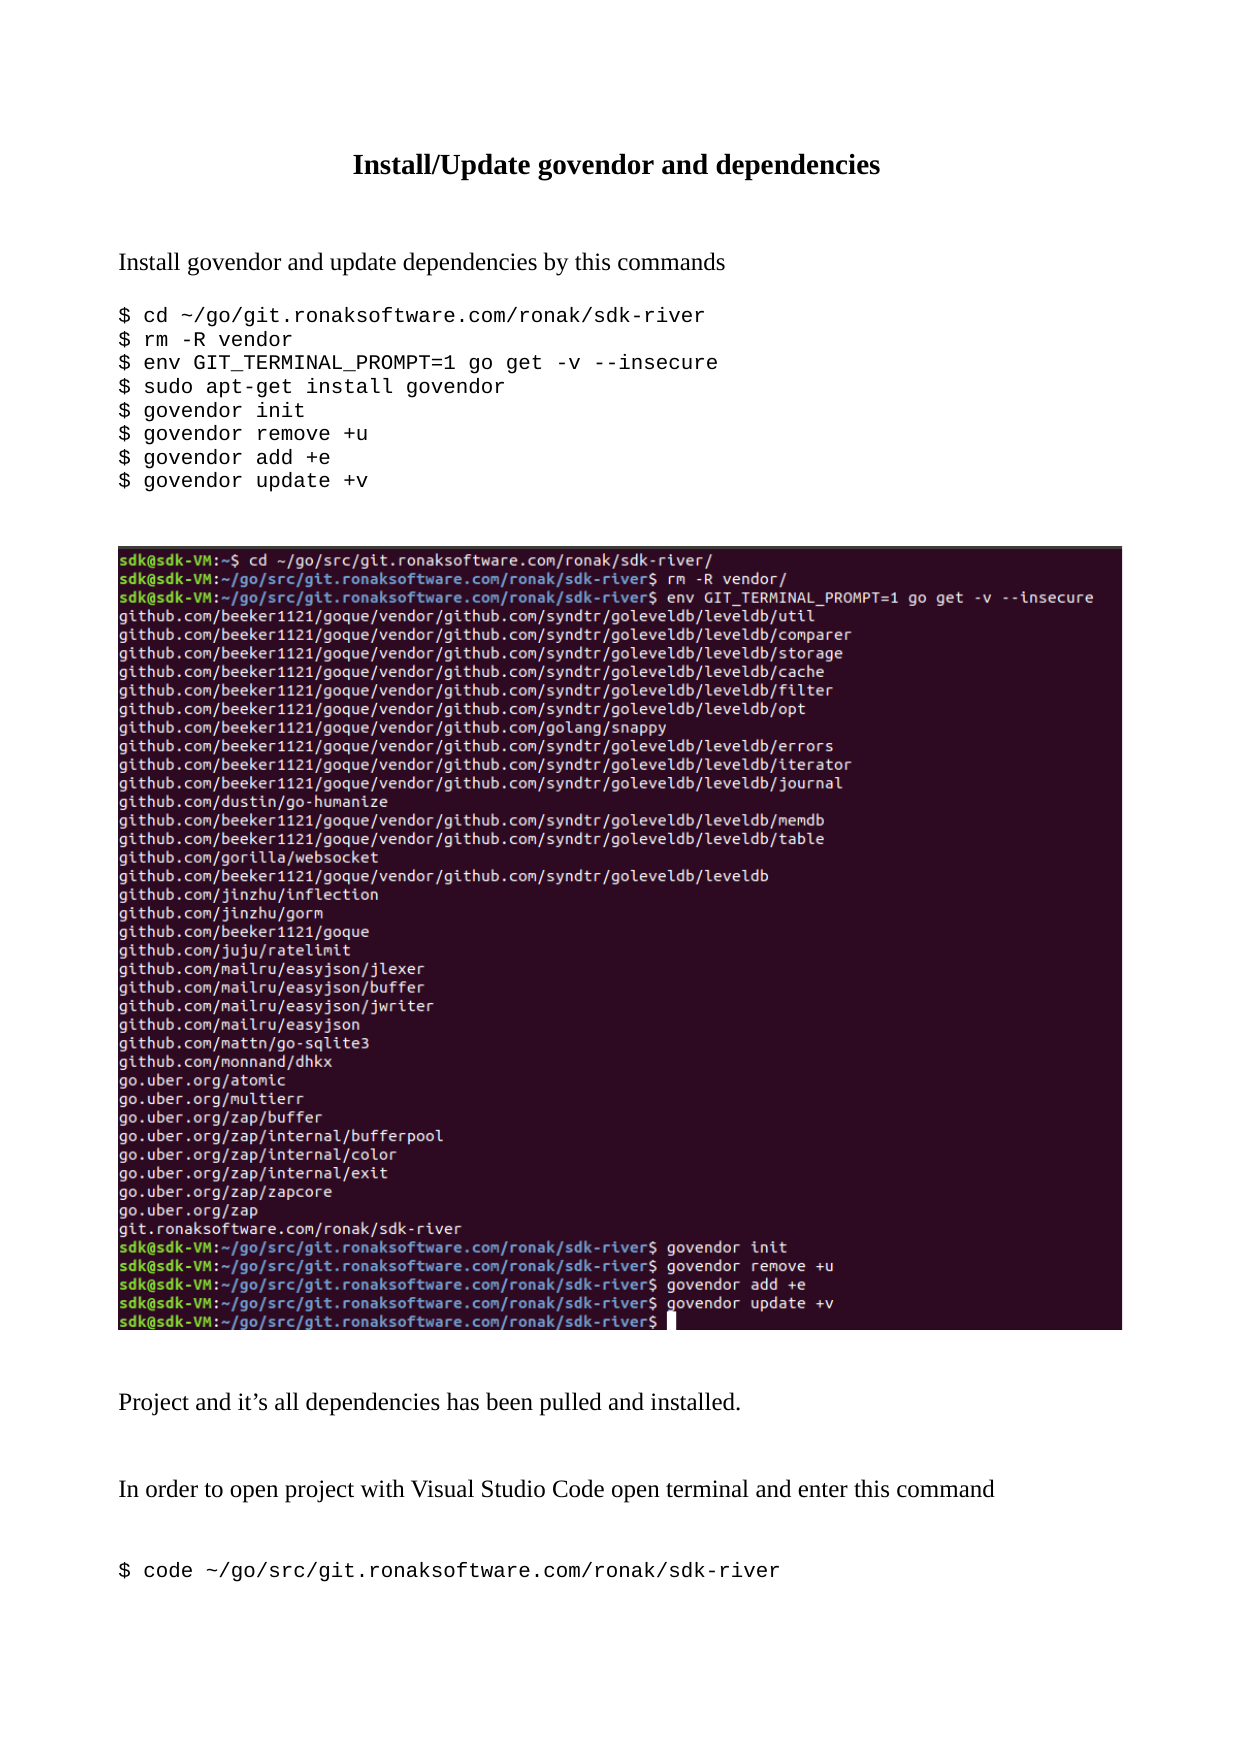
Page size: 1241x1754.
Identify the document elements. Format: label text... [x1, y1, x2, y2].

picture [118, 546, 1123, 1330]
text Install govendor and update dependencies by this commands [118, 247, 1122, 276]
text $ sudo apt-get install govendor [118, 376, 1122, 399]
text $ env GIT_TERMINAL_PROMPT=1 go get -v --insecure [118, 352, 1122, 376]
text Project and it’s all dependencies has been pulled and installed. [118, 1387, 1122, 1416]
text $ rm -R vendor [118, 329, 1122, 352]
text In order to open project with Visual Studio Code open terminal and enter this command [118, 1474, 1122, 1502]
text $ cd ~/go/git.ronaksoftware.com/ronak/sdk-river [118, 305, 1122, 329]
text $ govendor update +v [118, 471, 1122, 494]
text Install/Update govendor and dependencies [118, 147, 1122, 180]
text $ govendor init [118, 399, 1122, 423]
text $ govendor add +e [118, 447, 1122, 471]
text $ code ~/go/src/git.ronaksoftware.com/ronak/sdk-river [118, 1560, 1122, 1583]
text $ govendor remove +u [118, 423, 1122, 447]
